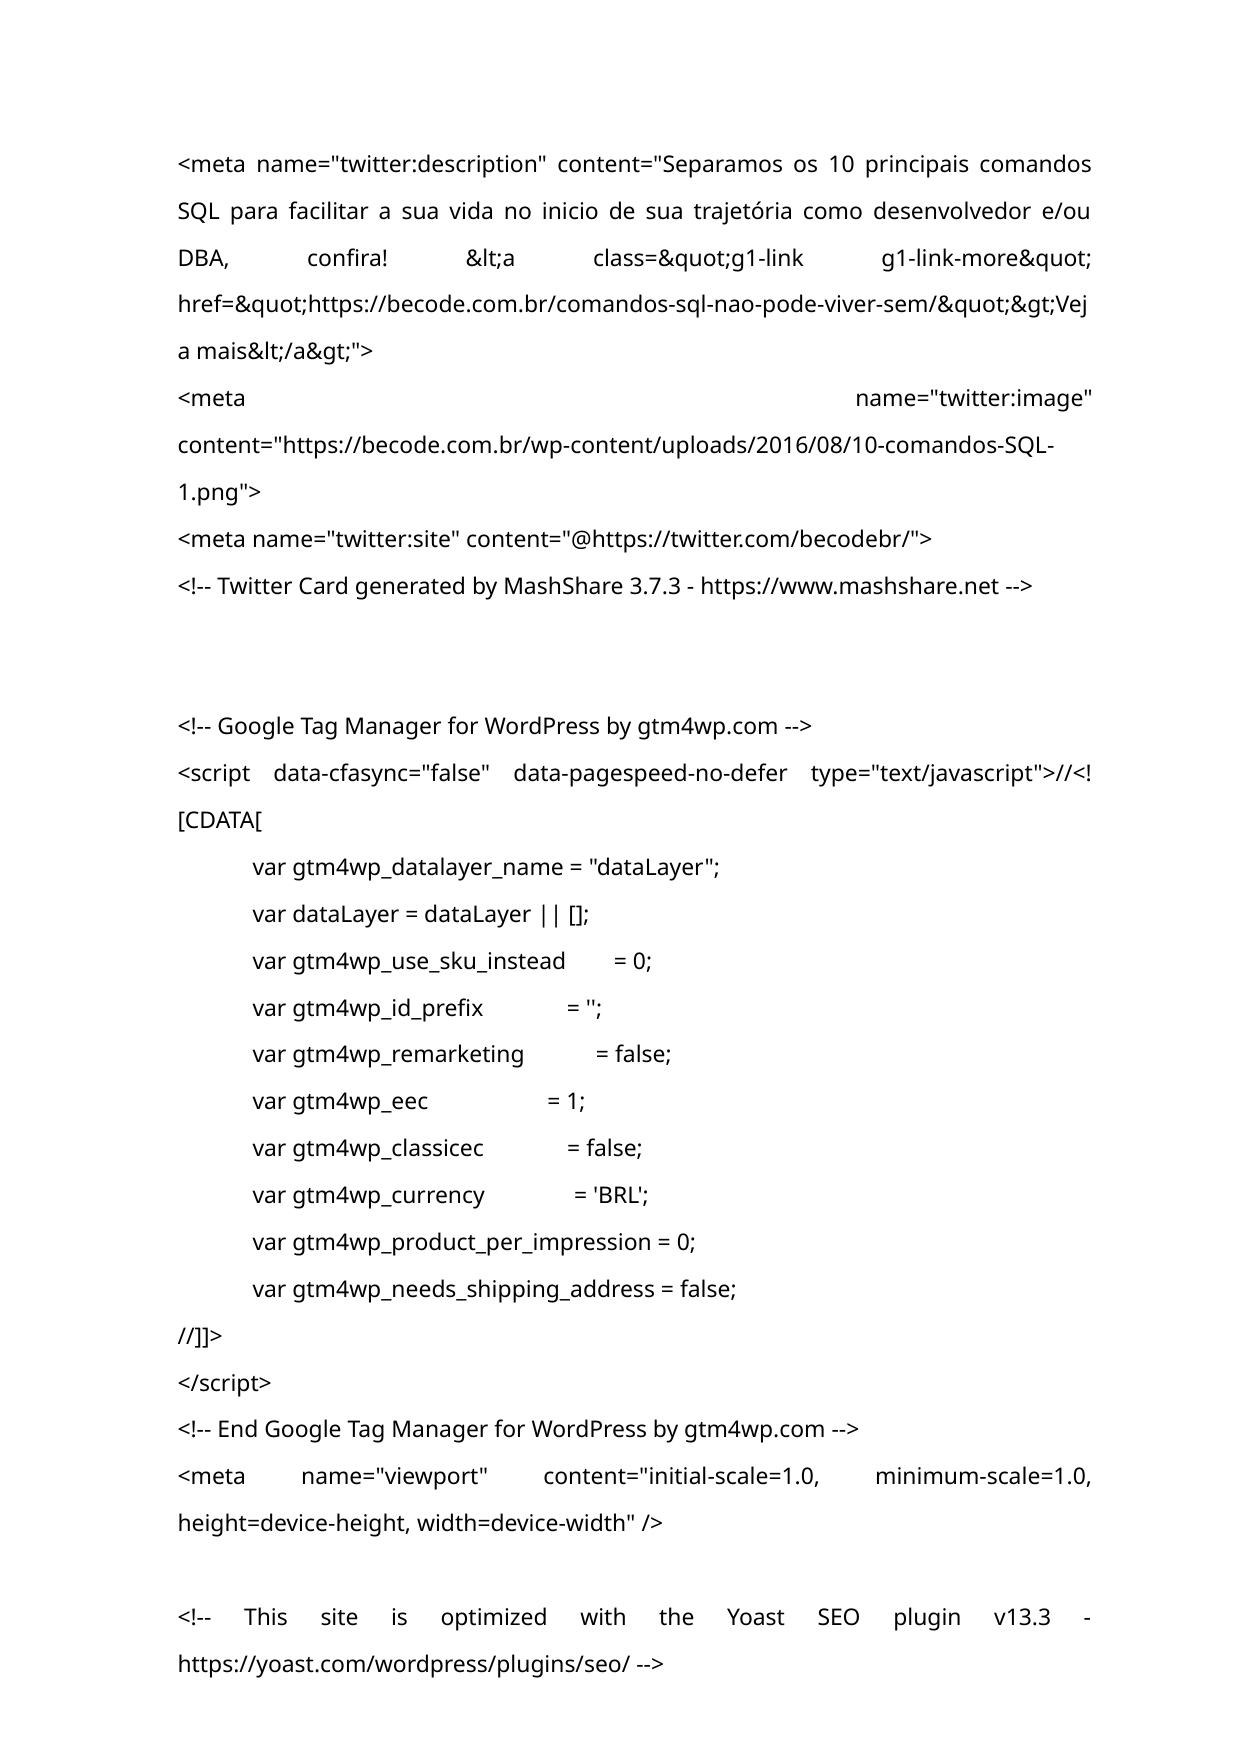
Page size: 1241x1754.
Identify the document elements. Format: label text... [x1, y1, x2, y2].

text var gtm4wp_datalayer_name = "dataLayer"; [177, 851, 1092, 882]
text var gtm4wp_product_per_impression = 0; [177, 1226, 1092, 1257]
text <!-- Twitter Card generated by MashShare 3.7.3 - https://www.mashshare.net --> [177, 569, 1092, 601]
text var dataLayer = dataLayer || []; [177, 898, 1092, 929]
text var gtm4wp_currency = 'BRL'; [177, 1179, 1092, 1210]
text var gtm4wp_classicec = false; [177, 1132, 1092, 1163]
text </script> [177, 1366, 1092, 1398]
text var gtm4wp_id_prefix = ''; [177, 991, 1092, 1023]
text //]]> [177, 1319, 1092, 1351]
text var gtm4wp_remarketing = false; [177, 1038, 1092, 1069]
text <meta name="twitter:image" content="https://becode.com.br/wp-content/uploads/2016/08/10-comandos-SQL-1.png"> [177, 382, 1092, 507]
text var gtm4wp_use_sku_instead = 0; [177, 944, 1092, 976]
text <meta name="viewport" content="initial-scale=1.0, minimum-scale=1.0, height=device-height, width=device-width" /> [177, 1460, 1092, 1538]
text var gtm4wp_needs_shipping_address = false; [177, 1273, 1092, 1304]
text var gtm4wp_eec = 1; [177, 1085, 1092, 1116]
text <script data-cfasync="false" data-pagespeed-no-defer type="text/javascript">//<![CDATA[ [177, 757, 1092, 835]
text <meta name="twitter:site" content="@https://twitter.com/becodebr/"> [177, 523, 1092, 554]
text <!-- Google Tag Manager for WordPress by gtm4wp.com --> [177, 710, 1092, 741]
text <!-- End Google Tag Manager for WordPress by gtm4wp.com --> [177, 1413, 1092, 1444]
text <!-- This site is optimized with the Yoast SEO plugin v13.3 - https://yoast.com/wordpress/plugins/seo/ --> [177, 1601, 1092, 1679]
text <meta name="twitter:description" content="Separamos os 10 principais comandos SQL para facilitar a sua vida no inicio de sua trajetória como desenvolvedor e/ou DBA, confira! &lt;a class=&quot;g1-link g1-link-more&quot; href=&quot;https://becode.com.br/comandos-sql-nao-pode-viver-sem/&quot;&gt;Veja mais&lt;/a&gt;"> [177, 148, 1092, 366]
